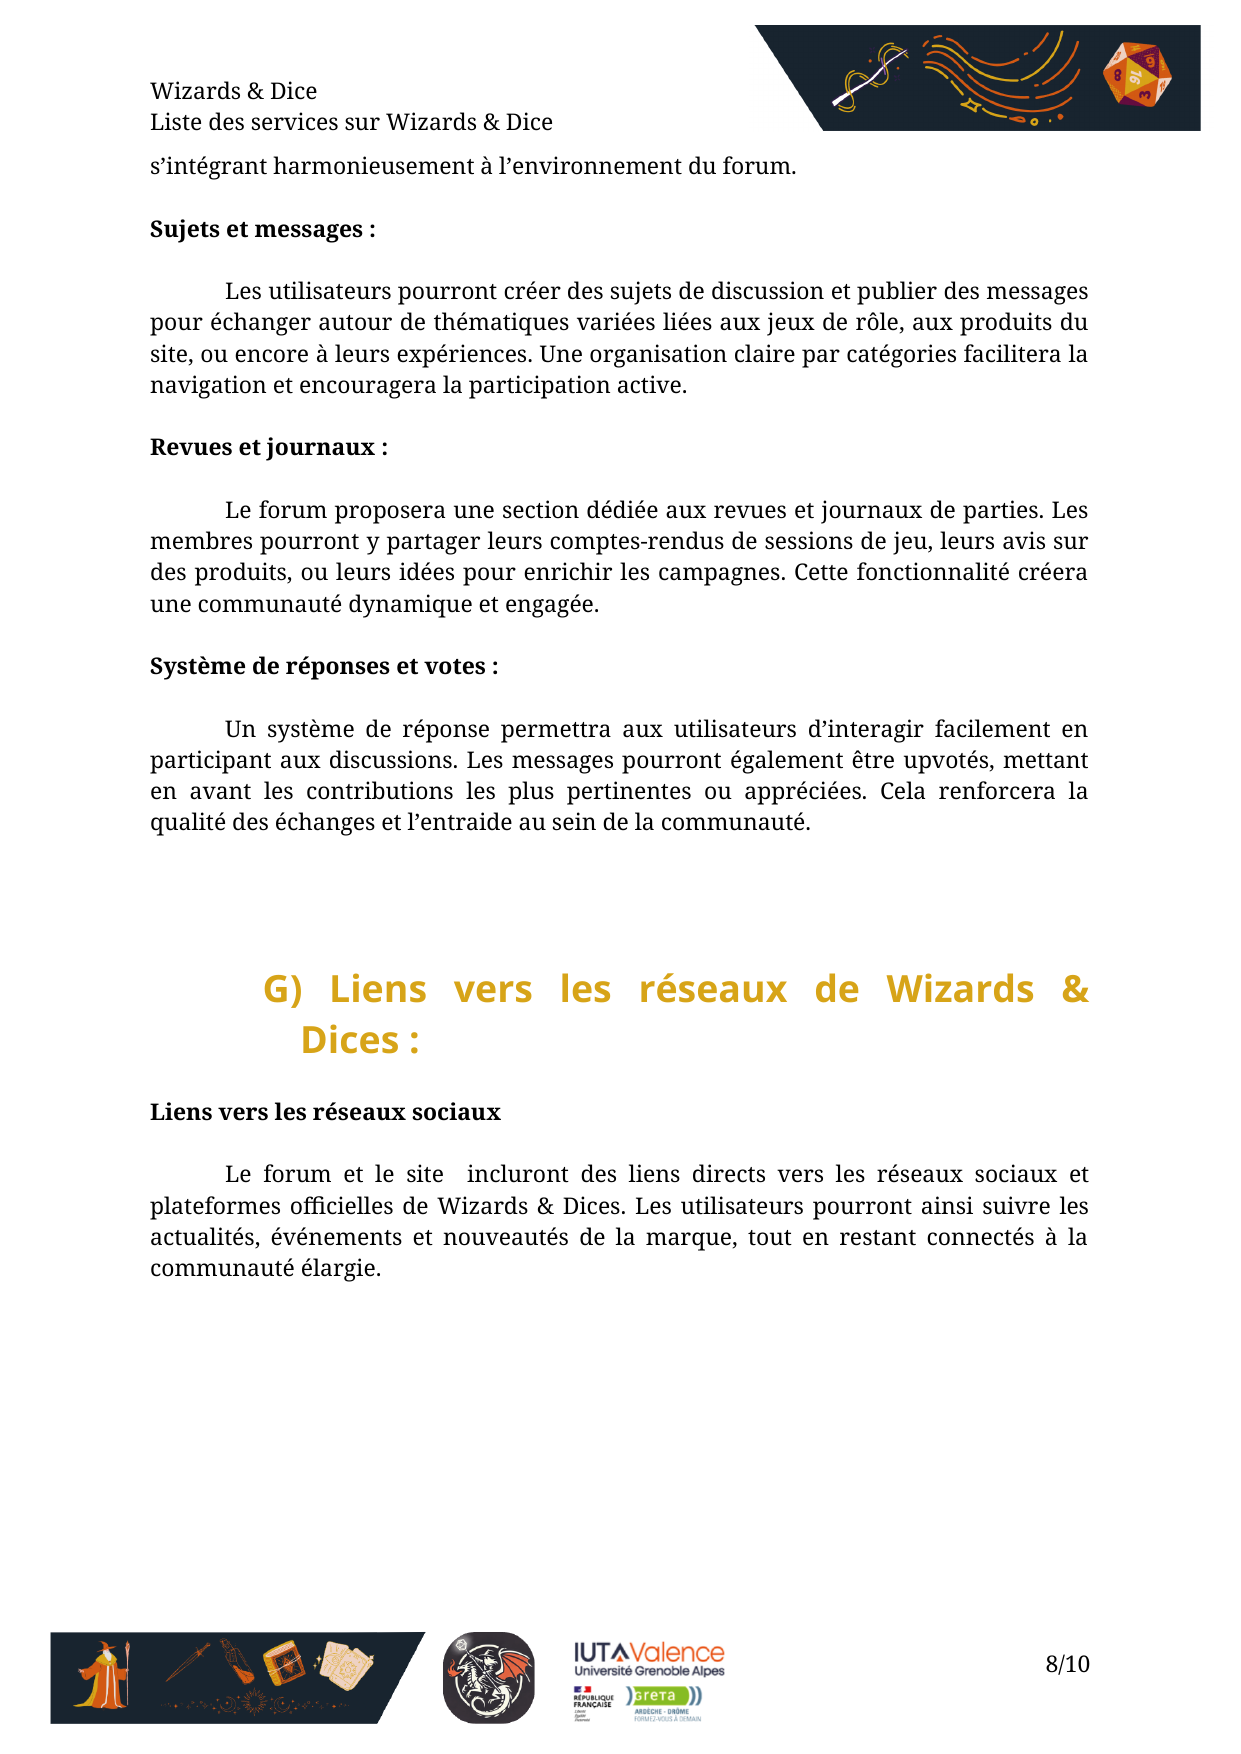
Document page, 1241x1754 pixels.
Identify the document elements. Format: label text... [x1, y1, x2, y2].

text Les utilisateurs pourront créer des sujets de discussion et publier des messages pour échanger autour de thématiques variées liées aux jeux de rôle, aux produits du site, ou encore à leurs expériences. Une organisation claire par catégories facilitera la navigation et encouragera la participation active. [150, 275, 1090, 400]
text Sujets et messages : [150, 212, 1090, 244]
subtitle G) Liens vers les réseaux de Wizards & Dices : [262, 962, 1090, 1064]
text Le forum proposera une section dédiée aux revues et journaux de parties. Les membres pourront y partager leurs comptes-rendus de sessions de jeu, leurs avis sur des produits, ou leurs idées pour enrichir les campagnes. Cette fonctionnalité créera une communauté dynamique et engagée. [150, 494, 1090, 619]
text Liens vers les réseaux sociaux [150, 1096, 1090, 1127]
text Système de réponses et votes : [150, 650, 1090, 681]
text Le forum et le site incluront des liens directs vers les réseaux sociaux et plateformes officielles de Wizards & Dices. Les utilisateurs pourront ainsi suivre les actualités, événements et nouveautés de la marque, tout en restant connectés à la communauté élargie. [150, 1158, 1090, 1283]
text Revues et journaux : [150, 431, 1090, 462]
text s’intégrant harmonieusement à l’environnement du forum. [150, 150, 1090, 181]
text Un système de réponse permettra aux utilisateurs d’interagir facilement en participant aux discussions. Les messages pourront également être upvotés, mettant en avant les contributions les plus pertinentes ou appréciées. Cela renforcera la qualité des échanges et l’entraide au sein de la communauté. [150, 712, 1090, 837]
picture [748, 25, 1214, 132]
picture [42, 1628, 749, 1733]
